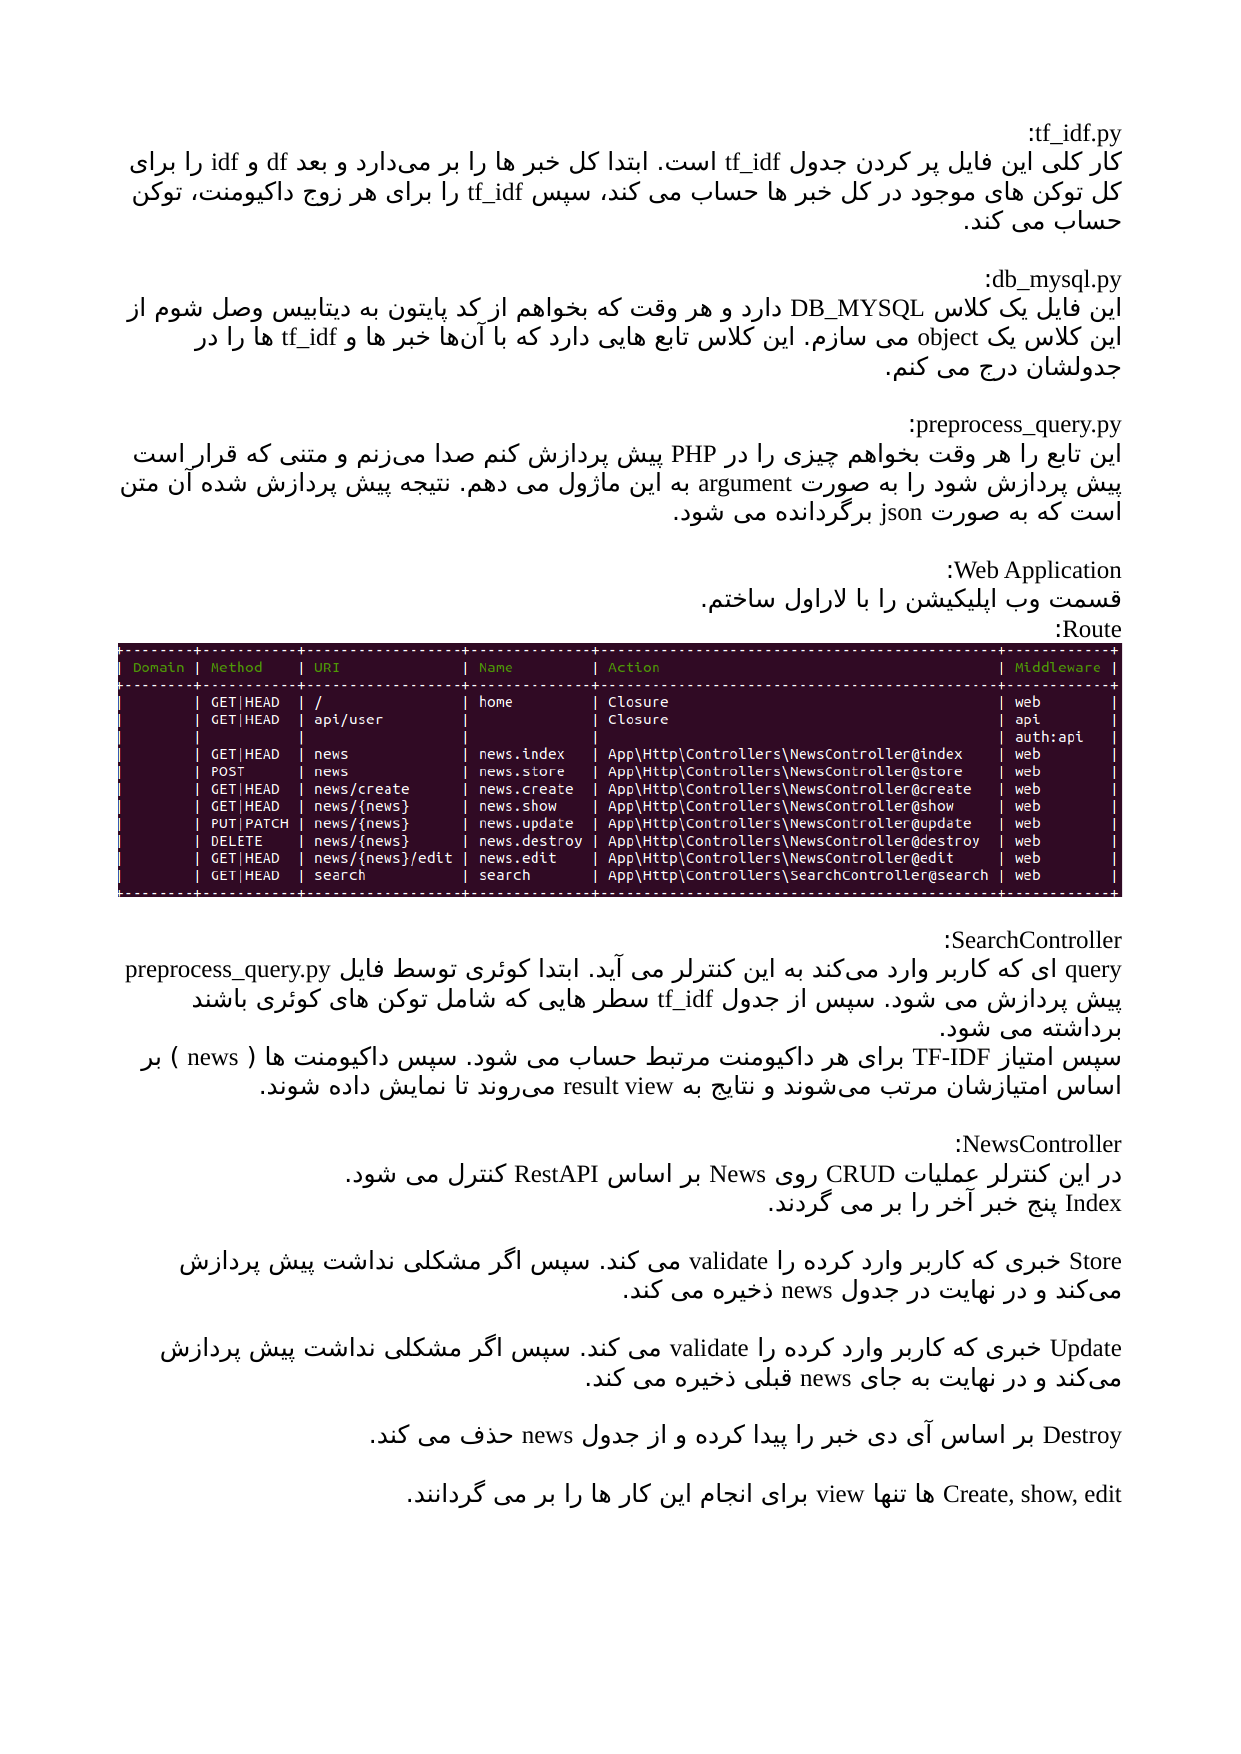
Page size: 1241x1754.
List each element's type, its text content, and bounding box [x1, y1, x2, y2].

text Route: [118, 614, 1122, 643]
text preprocess_query.py: [118, 409, 1122, 439]
text SearchController: [118, 925, 1122, 954]
text Store خبری که کاربر وارد کرده را validate می کند. سپس اگر مشکلی نداشت پیش پردازش می‌کند و در نهایت در جدول news ذخیره می کند. [118, 1246, 1122, 1304]
text Create, show, edit ها تنها view برای انجام این کار ها را بر می گردانند. [118, 1479, 1122, 1508]
text Update خبری که کاربر وارد کرده را validate می کند. سپس اگر مشکلی نداشت پیش پردازش می‌کند و در نهایت به جای news قبلی ذخیره می کند. [118, 1333, 1122, 1392]
text در این کنترلر عملیات CRUD روی News بر اساس RestAPI کنترل می شود. [118, 1159, 1122, 1188]
text کار کلی این فایل پر کردن جدول tf_idf است. ابتدا کل خبر ها را بر می‌دارد و بعد df و idf را برای کل توکن های موجود در کل خبر ها حساب می کند، سپس tf_idf را برای هر زوج داکیومنت، توکن حساب می کند. [118, 147, 1122, 235]
text NewsController: [118, 1129, 1122, 1159]
text tf_idf.py: [118, 118, 1122, 147]
text قسمت وب اپلیکیشن را با لاراول ساختم. [118, 585, 1122, 614]
text سپس امتیاز TF-IDF برای هر داکیومنت مرتبط حساب می شود. سپس داکیومنت ها ( news ) بر اساس امتیازشان مرتب می‌شوند و نتایج به result view می‌روند تا نمایش داده شوند. [118, 1042, 1122, 1101]
text Destroy بر اساس آی دی خبر را پیدا کرده و از جدول news حذف می کند. [118, 1421, 1122, 1450]
text db_mysql.py: [118, 264, 1122, 293]
text این فایل یک کلاس DB_MYSQL دارد و هر وقت که بخواهم از کد پایتون به دیتابیس وصل شوم از این کلاس یک object می سازم. این کلاس تابع هایی دارد که با آن‌ها خبر ها و tf_idf ها را در جدولشان درج می کنم. [118, 293, 1122, 381]
text query ای که کاربر وارد می‌کند به این کنترلر می آید. ابتدا کوئری توسط فایل preprocess_query.py پیش پردازش می شود. سپس از جدول tf_idf سطر هایی که شامل توکن های کوئری باشند برداشته می شود. [118, 954, 1122, 1042]
picture [118, 643, 1123, 897]
text این تابع را هر وقت بخواهم چیزی را در PHP پیش پردازش کنم صدا می‌زنم و متنی که قرار است پیش پردازش شود را به صورت argument به این ماژول می دهم. نتیجه پیش پردازش شده آن متن است که به صورت json برگردانده می شود. [118, 439, 1122, 527]
text Web Application: [118, 555, 1122, 585]
text Index پنج خبر آخر را بر می گردند. [118, 1188, 1122, 1217]
